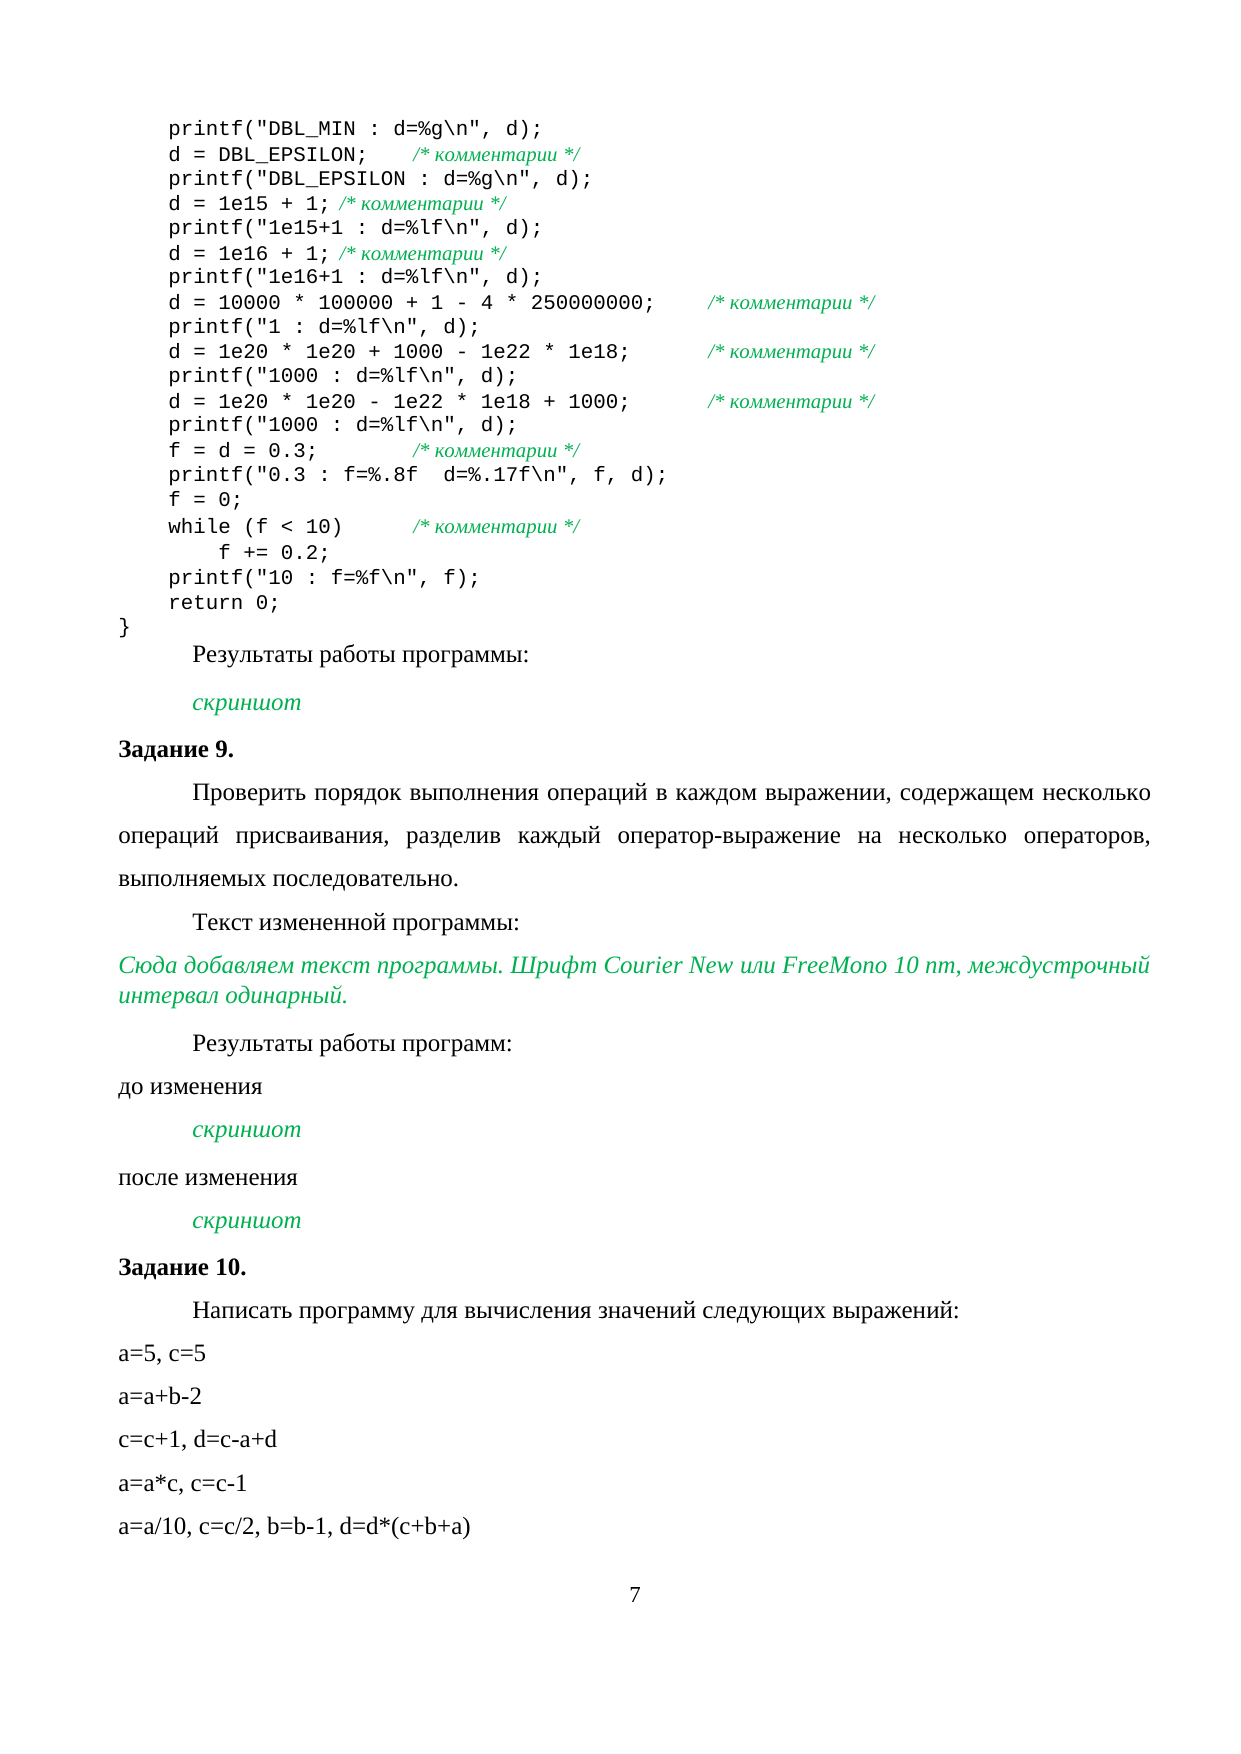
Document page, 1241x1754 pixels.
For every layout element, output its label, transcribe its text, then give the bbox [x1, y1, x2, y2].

text скриншот [118, 1114, 1152, 1143]
text a=a*c, c=c-1 [118, 1468, 1152, 1496]
text while (f < 10) /* комментарии */ [118, 514, 1152, 540]
text Текст измененной программы: [118, 907, 1152, 935]
text return 0; [118, 592, 1152, 616]
text d = 10000 * 100000 + 1 - 4 * 250000000; /* комментарии */ [118, 290, 1152, 316]
text Результаты работы программ: [118, 1028, 1152, 1057]
text printf("1e15+1 : d=%lf\n", d); [118, 217, 1152, 241]
text printf("1000 : d=%lf\n", d); [118, 365, 1152, 389]
text f += 0.2; [118, 542, 1152, 565]
text скриншот [118, 687, 1152, 716]
text printf("DBL_MIN : d=%g\n", d); [118, 118, 1152, 142]
text printf("1e16+1 : d=%lf\n", d); [118, 266, 1152, 290]
text d = 1e20 * 1e20 - 1e22 * 1e18 + 1000; /* комментарии */ [118, 389, 1152, 414]
text d = 1e20 * 1e20 + 1000 - 1e22 * 1e18; /* комментарии */ [118, 339, 1152, 365]
text Проверить порядок выполнения операций в каждом выражении, содержащем несколько операций присваивания, разделив каждый оператор-выражение на несколько операторов, выполняемых последовательно. [118, 777, 1152, 892]
text Сюда добавляем текст программы. Шрифт Courier New или FreeMono 10 пт, междустрочный интервал одинарный. [118, 950, 1152, 1009]
text printf("DBL_EPSILON : d=%g\n", d); [118, 167, 1152, 191]
text Задание 9. [118, 734, 1152, 763]
text printf("0.3 : f=%.8f d=%.17f\n", f, d); [118, 464, 1152, 487]
text printf("1000 : d=%lf\n", d); [118, 414, 1152, 438]
text printf("10 : f=%f\n", f); [118, 567, 1152, 591]
text d = 1e15 + 1; /* комментарии */ [118, 191, 1152, 217]
text f = d = 0.3; /* комментарии */ [118, 438, 1152, 464]
text Написать программу для вычисления значений следующих выражений: a=5, c=5 [118, 1295, 1152, 1367]
text d = 1e16 + 1; /* комментарии */ [118, 241, 1152, 266]
text a=a+b-2 [118, 1381, 1152, 1410]
text после изменения [118, 1162, 1152, 1190]
text d = DBL_EPSILON; /* комментарии */ [118, 142, 1152, 167]
text f = 0; [118, 489, 1152, 513]
text скриншот [118, 1205, 1152, 1233]
text } [118, 616, 1152, 639]
text до изменения [118, 1071, 1152, 1100]
text a=a/10, c=c/2, b=b-1, d=d*(c+b+a) [118, 1511, 1152, 1539]
text c=c+1, d=c-a+d [118, 1424, 1152, 1453]
text Результаты работы программы: [118, 639, 1152, 668]
text printf("1 : d=%lf\n", d); [118, 316, 1152, 339]
text Задание 10. [118, 1252, 1152, 1281]
